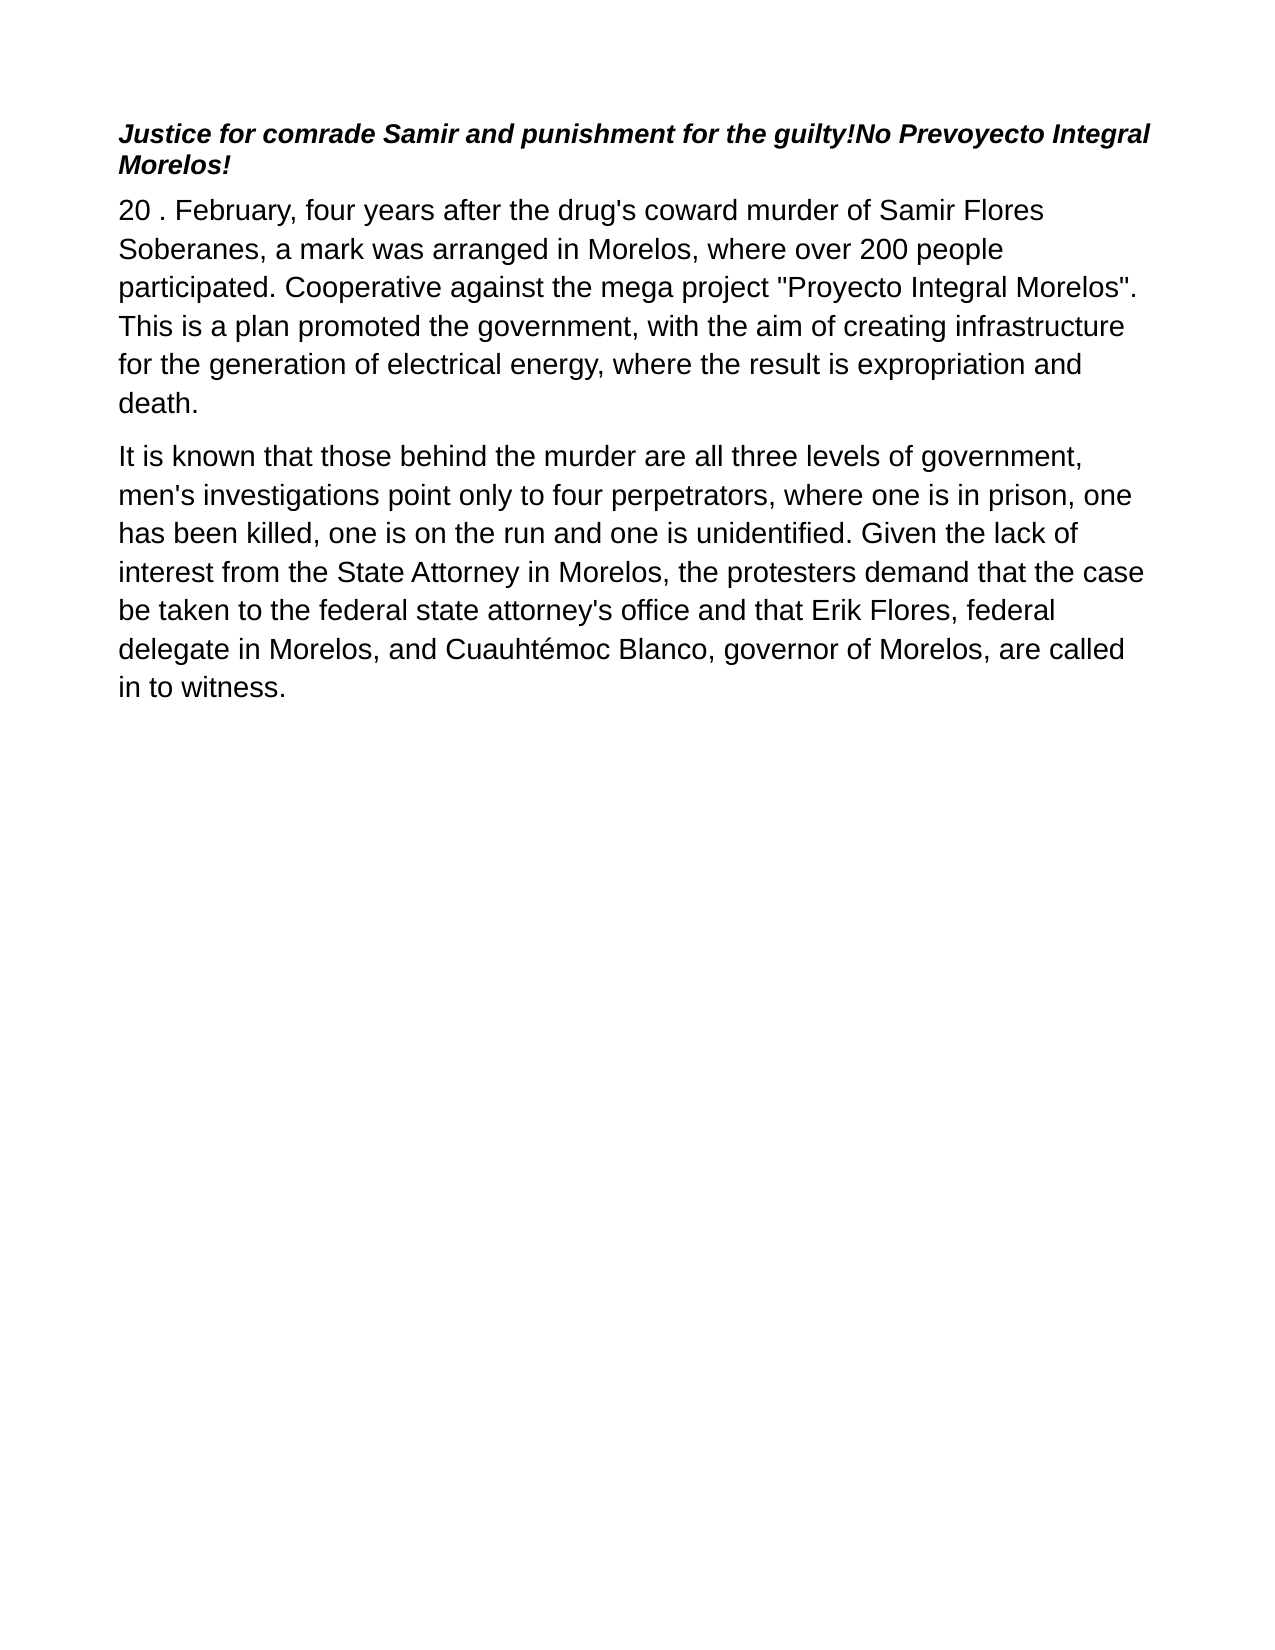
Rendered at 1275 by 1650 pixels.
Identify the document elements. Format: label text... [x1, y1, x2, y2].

text It is known that those behind the murder are all three levels of government, men's investigations point only to four perpetrators, where one is in prison, one has been killed, one is on the run and one is unidentified. Given the lack of interest from the State Attorney in Morelos, the protesters demand that the case be taken to the federal state attorney's office and that Erik Flores, federal delegate in Morelos, and Cuauhtémoc Blanco, governor of Morelos, are called in to witness. [118, 439, 1157, 704]
text 20 . February, four years after the drug's coward murder of Samir Flores Soberanes, a mark was arranged in Morelos, where over 200 people participated. Cooperative against the mega project "Proyecto Integral Morelos". This is a plan promoted the government, with the aim of creating infrastructure for the generation of electrical energy, where the result is expropriation and death. [118, 193, 1157, 419]
subtitle Justice for comrade Samir and punishment for the guilty!No Prevoyecto Integral Morelos! [118, 118, 1157, 181]
